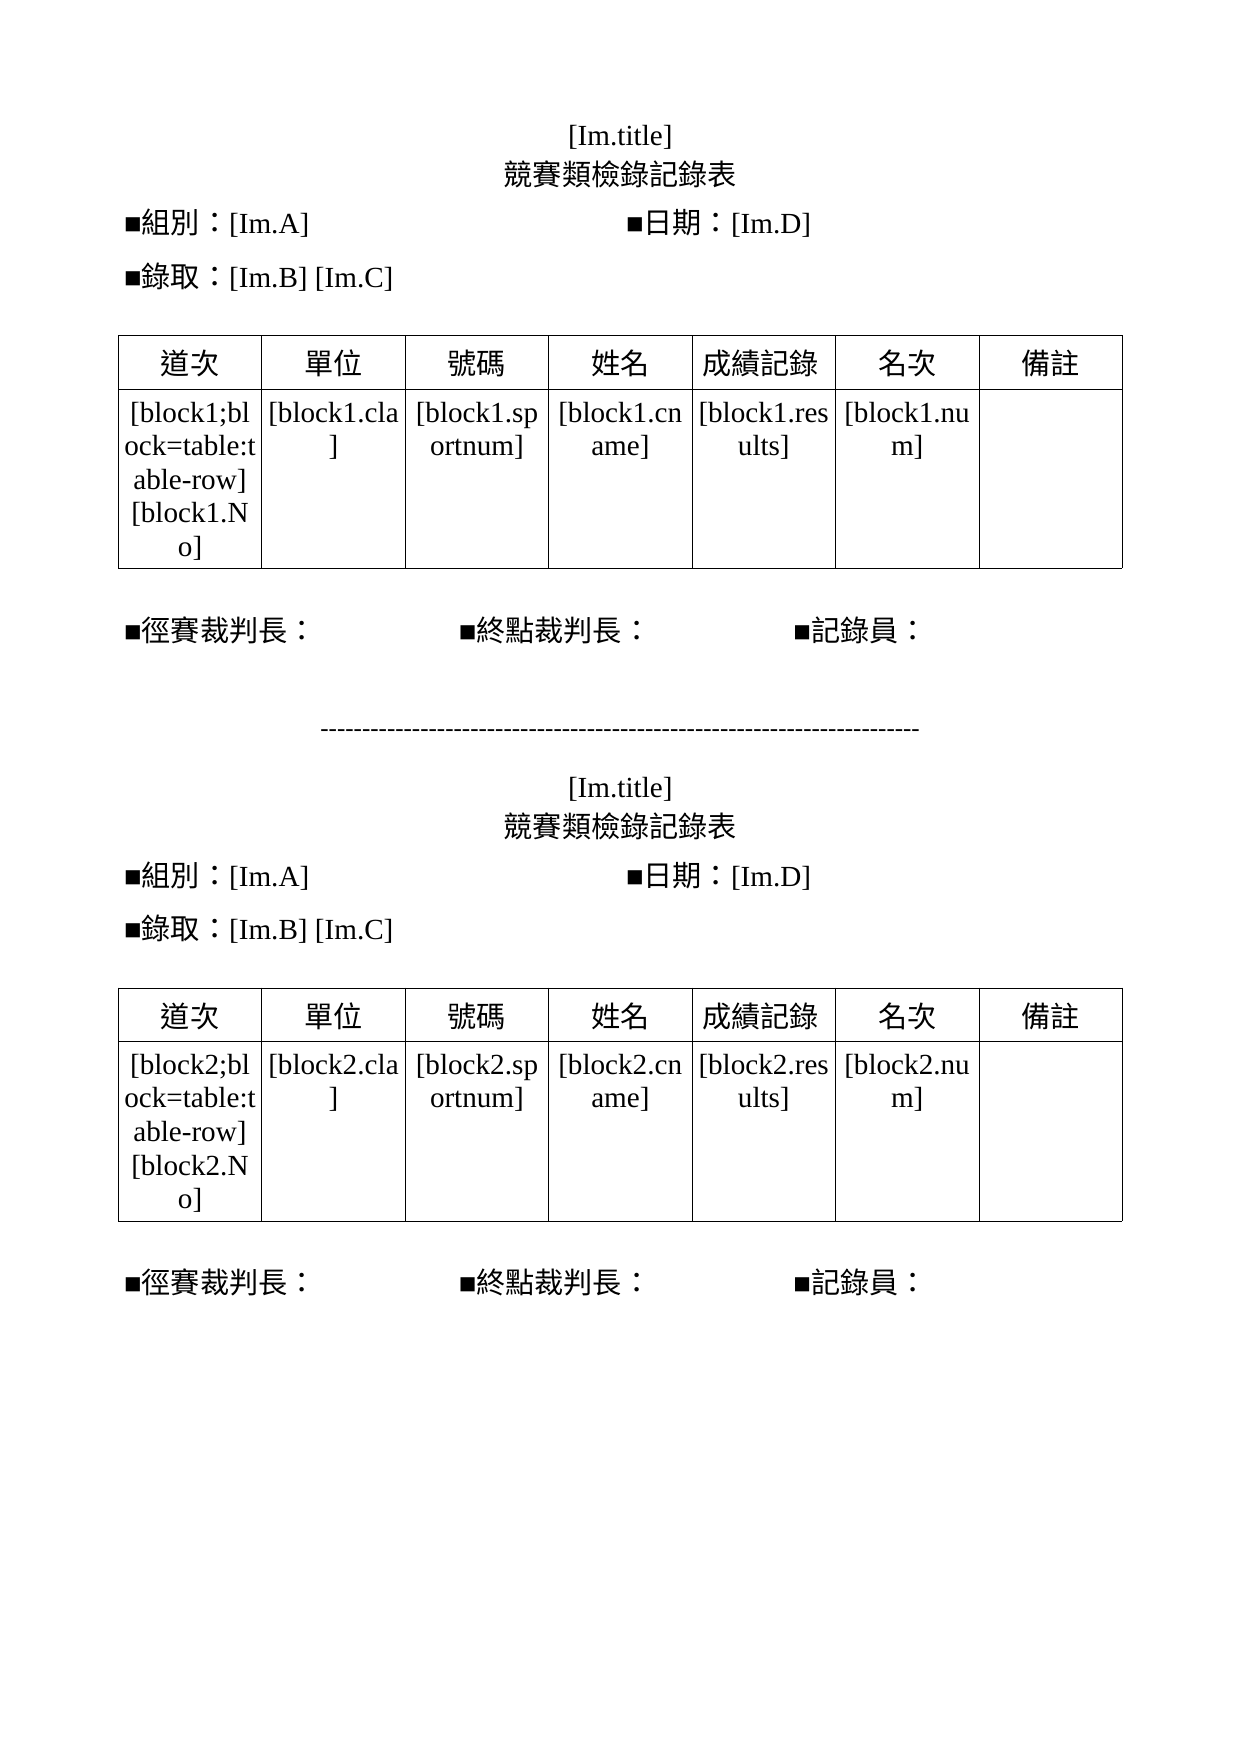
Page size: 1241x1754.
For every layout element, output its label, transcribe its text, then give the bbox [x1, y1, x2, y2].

table_header ■記錄員： [788, 602, 1122, 656]
table_header ■日期：[Im.D] [620, 194, 1122, 248]
table_cell [block2;block=table:table-row][block2.No] [119, 1042, 261, 1221]
table_header ■終點裁判長： [453, 602, 787, 656]
text 競賽類檢錄記錄表 [118, 152, 1122, 194]
table_header 單位 [262, 989, 405, 1041]
table_header ■記錄員： [788, 1254, 1122, 1308]
table_cell [block2.results] [693, 1042, 835, 1221]
table_header 成績記錄 [693, 989, 835, 1041]
table_cell [block1.cla] [262, 390, 405, 568]
table_header 道次 [119, 336, 261, 389]
table_header ■組別：[Im.A] [118, 846, 620, 900]
table_header 號碼 [406, 336, 548, 389]
table_cell [block1.cname] [549, 390, 692, 568]
table_cell [block1;block=table:table-row][block1.No] [119, 390, 261, 568]
table_cell [block1.results] [693, 390, 835, 568]
text [Im.title] [118, 118, 1122, 152]
table_header 備註 [980, 336, 1122, 389]
table_header 姓名 [549, 336, 692, 389]
table_cell [block2.cla] [262, 1042, 405, 1221]
table_header 成績記錄 [693, 336, 835, 389]
table_header 備註 [980, 989, 1122, 1041]
table_cell [980, 390, 1122, 568]
table_cell [block2.sportnum] [406, 1042, 548, 1221]
table_cell [block1.sportnum] [406, 390, 548, 568]
table_header ■徑賽裁判長： [118, 1254, 453, 1308]
table_header ■組別：[Im.A] [118, 194, 620, 248]
table_header ■日期：[Im.D] [620, 846, 1122, 900]
table_cell [980, 1042, 1122, 1221]
text ------------------------------------------------------------------------ [118, 713, 1122, 742]
table_header ■終點裁判長： [453, 1254, 787, 1308]
table_header 姓名 [549, 989, 692, 1041]
table_cell ■錄取：[Im.B] [Im.C] [118, 248, 1122, 301]
table_header 單位 [262, 336, 405, 389]
table_cell [block1.num] [836, 390, 979, 568]
table_header ■徑賽裁判長： [118, 602, 453, 656]
table_header 號碼 [406, 989, 548, 1041]
table_header 道次 [119, 989, 261, 1041]
text 競賽類檢錄記錄表 [118, 804, 1122, 846]
table_cell ■錄取：[Im.B] [Im.C] [118, 900, 1122, 954]
table_cell [block2.num] [836, 1042, 979, 1221]
table_header 名次 [836, 989, 979, 1041]
table_cell [block2.cname] [549, 1042, 692, 1221]
table_header 名次 [836, 336, 979, 389]
text [Im.title] [118, 771, 1122, 804]
